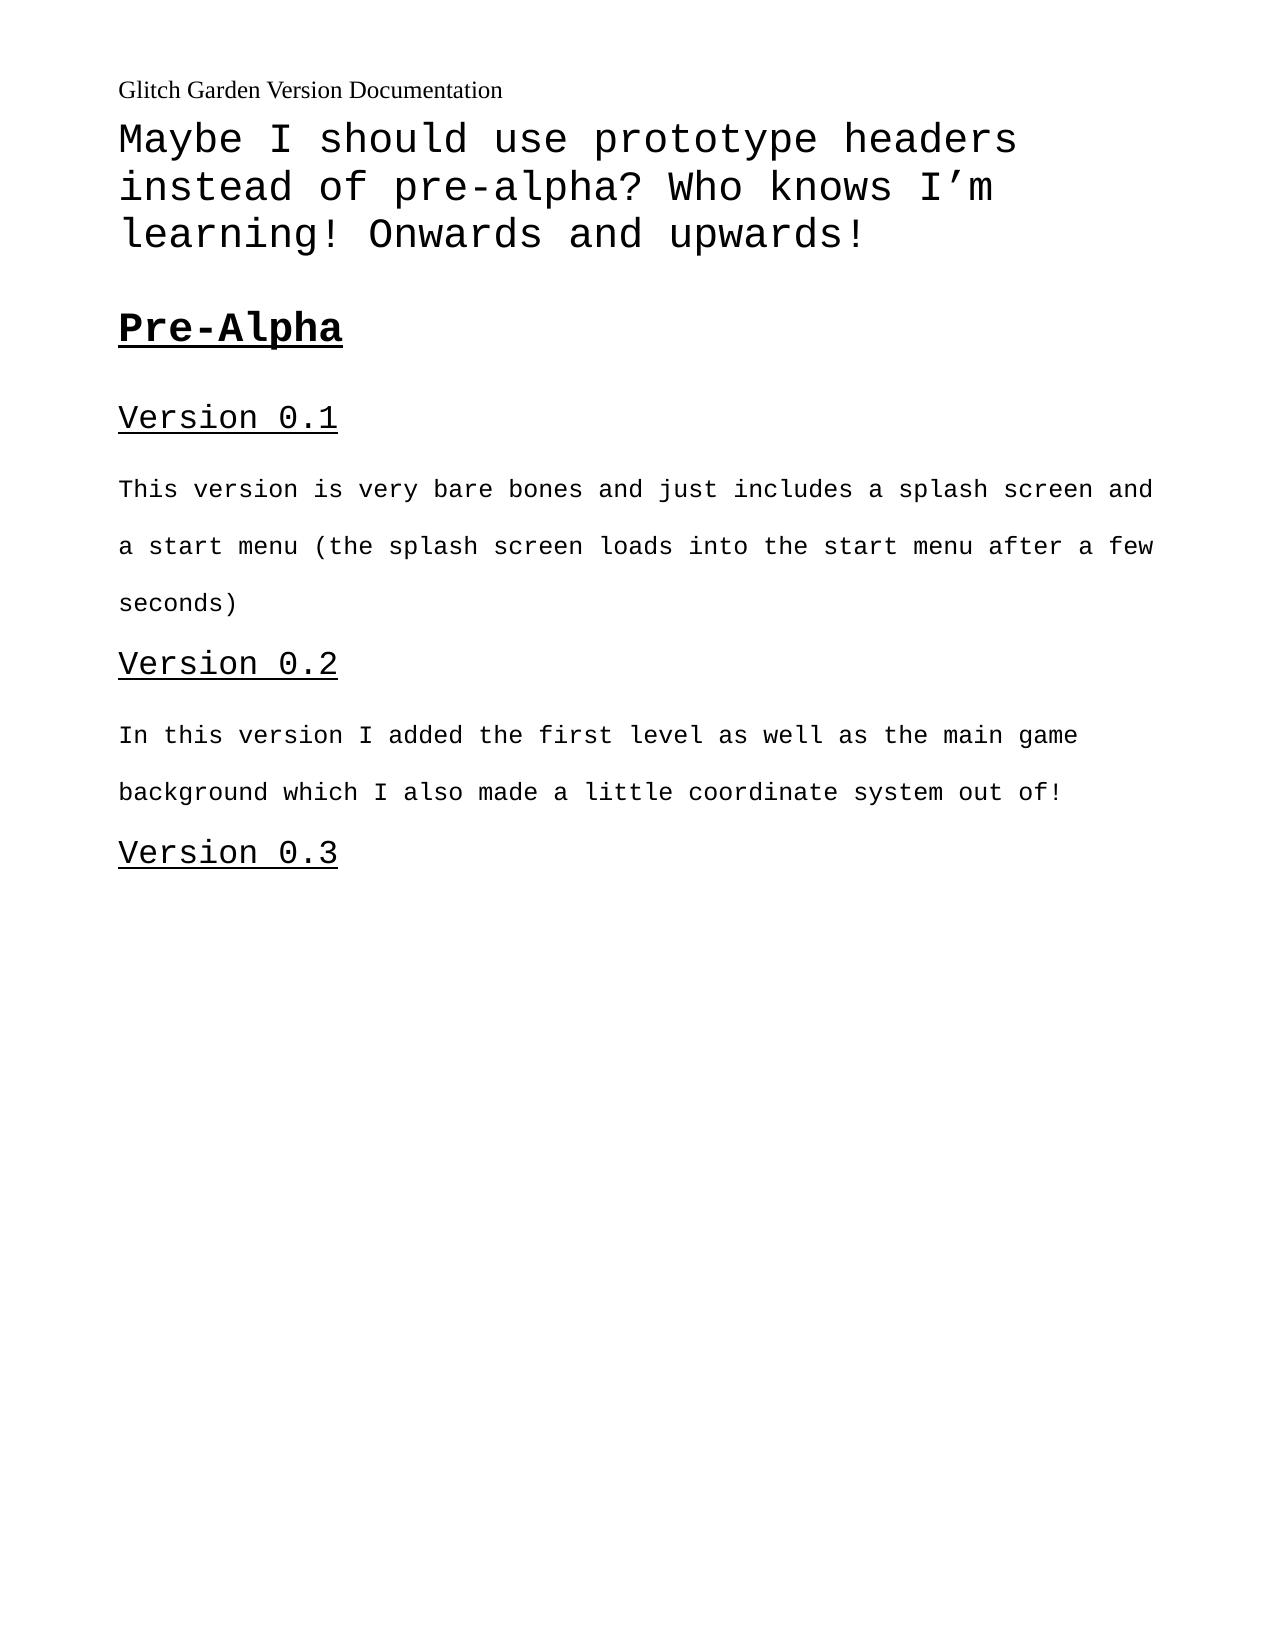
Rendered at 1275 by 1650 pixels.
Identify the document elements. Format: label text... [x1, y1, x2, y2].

text Version 0.3 [118, 836, 1157, 874]
text Version 0.2 [118, 647, 1157, 685]
text In this version I added the first level as well as the main game background which I also made a little coordinate system out of! [118, 722, 1157, 807]
text Maybe I should use prototype headers instead of pre-alpha? Who knows I’m learning! Onwards and upwards! [118, 118, 1157, 260]
text This version is very bare bones and just includes a splash screen and a start menu (the splash screen loads into the start menu after a few seconds) [118, 477, 1157, 618]
text Version 0.1 [118, 401, 1157, 439]
text Pre-Alpha [118, 307, 1157, 354]
